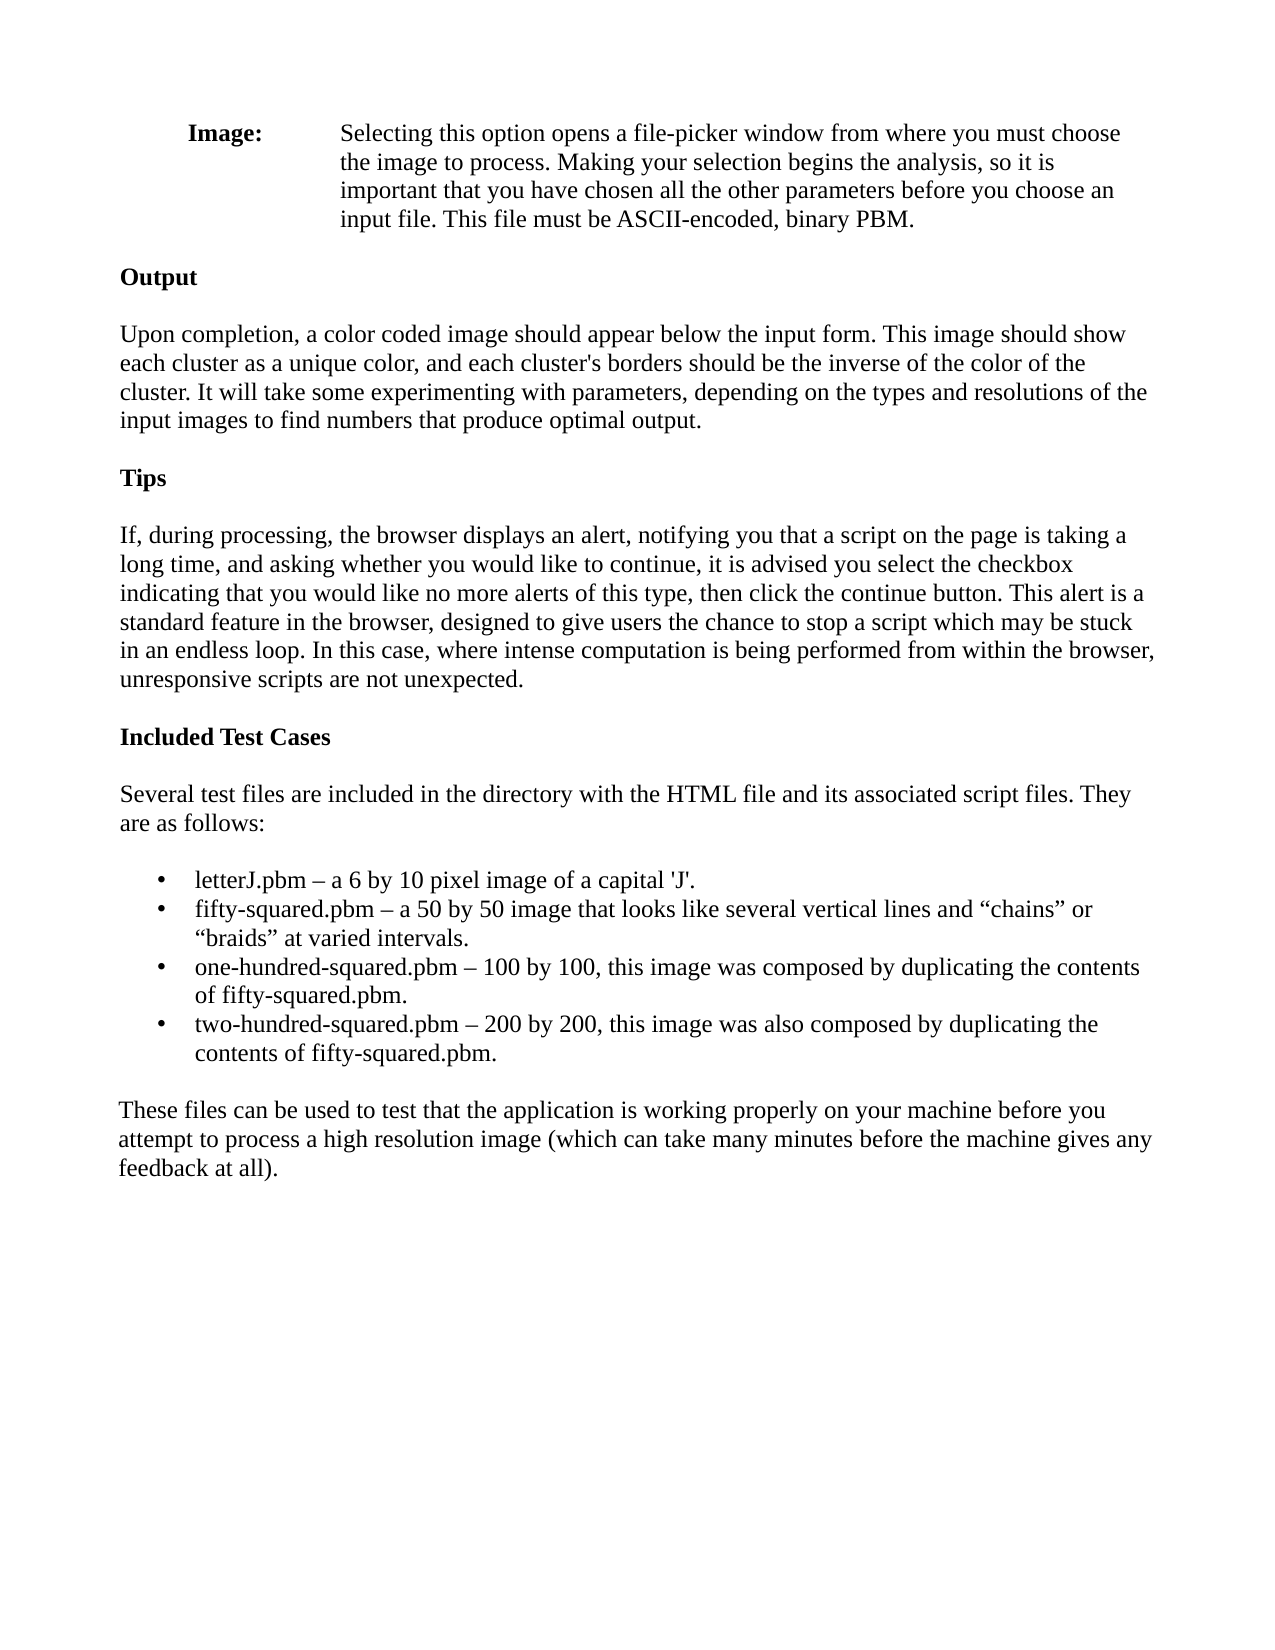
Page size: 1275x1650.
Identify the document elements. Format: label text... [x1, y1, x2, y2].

text Included Test Cases [119, 722, 1157, 751]
list one-hundred-squared.pbm – 100 by 100, this image was composed by duplicating the contents of fifty-squared.pbm. [157, 952, 1157, 1009]
list two-hundred-squared.pbm – 200 by 200, this image was also composed by duplicating the contents of fifty-squared.pbm. [157, 1009, 1157, 1067]
text These files can be used to test that the application is working properly on your machine before you attempt to process a high resolution image (which can take many minutes before the machine gives any feedback at all). [118, 1096, 1157, 1182]
text Image: Selecting this option opens a file-picker window from where you must choose the image to process. Making your selection begins the analysis, so it is important that you have chosen all the other parameters before you choose an input file. This file must be ASCII-encoded, binary PBM. [188, 118, 1157, 233]
list fifty-squared.pbm – a 50 by 50 image that looks like several vertical lines and “chains” or “braids” at varied intervals. [157, 894, 1157, 952]
text If, during processing, the browser displays an alert, notifying you that a script on the page is taking a long time, and asking whether you would like to continue, it is advised you select the checkbox indicating that you would like no more alerts of this type, then click the continue button. This alert is a standard feature in the browser, designed to give users the chance to stop a script which may be stuck in an endless loop. In this case, where intense computation is being performed from within the browser, unresponsive scripts are not unexpected. [119, 521, 1157, 693]
text Upon completion, a color coded image should appear below the input form. This image should show each cluster as a unique color, and each cluster's borders should be the inverse of the color of the cluster. It will take some experimenting with parameters, depending on the types and resolutions of the input images to find numbers that produce optimal output. [119, 319, 1157, 434]
list letterJ.pbm – a 6 by 10 pixel image of a capital 'J'. [157, 866, 1157, 894]
text Output [119, 262, 1157, 291]
text Several test files are included in the directory with the HTML file and its associated script files. They are as follows: [119, 779, 1157, 837]
text Tips [119, 463, 1157, 492]
